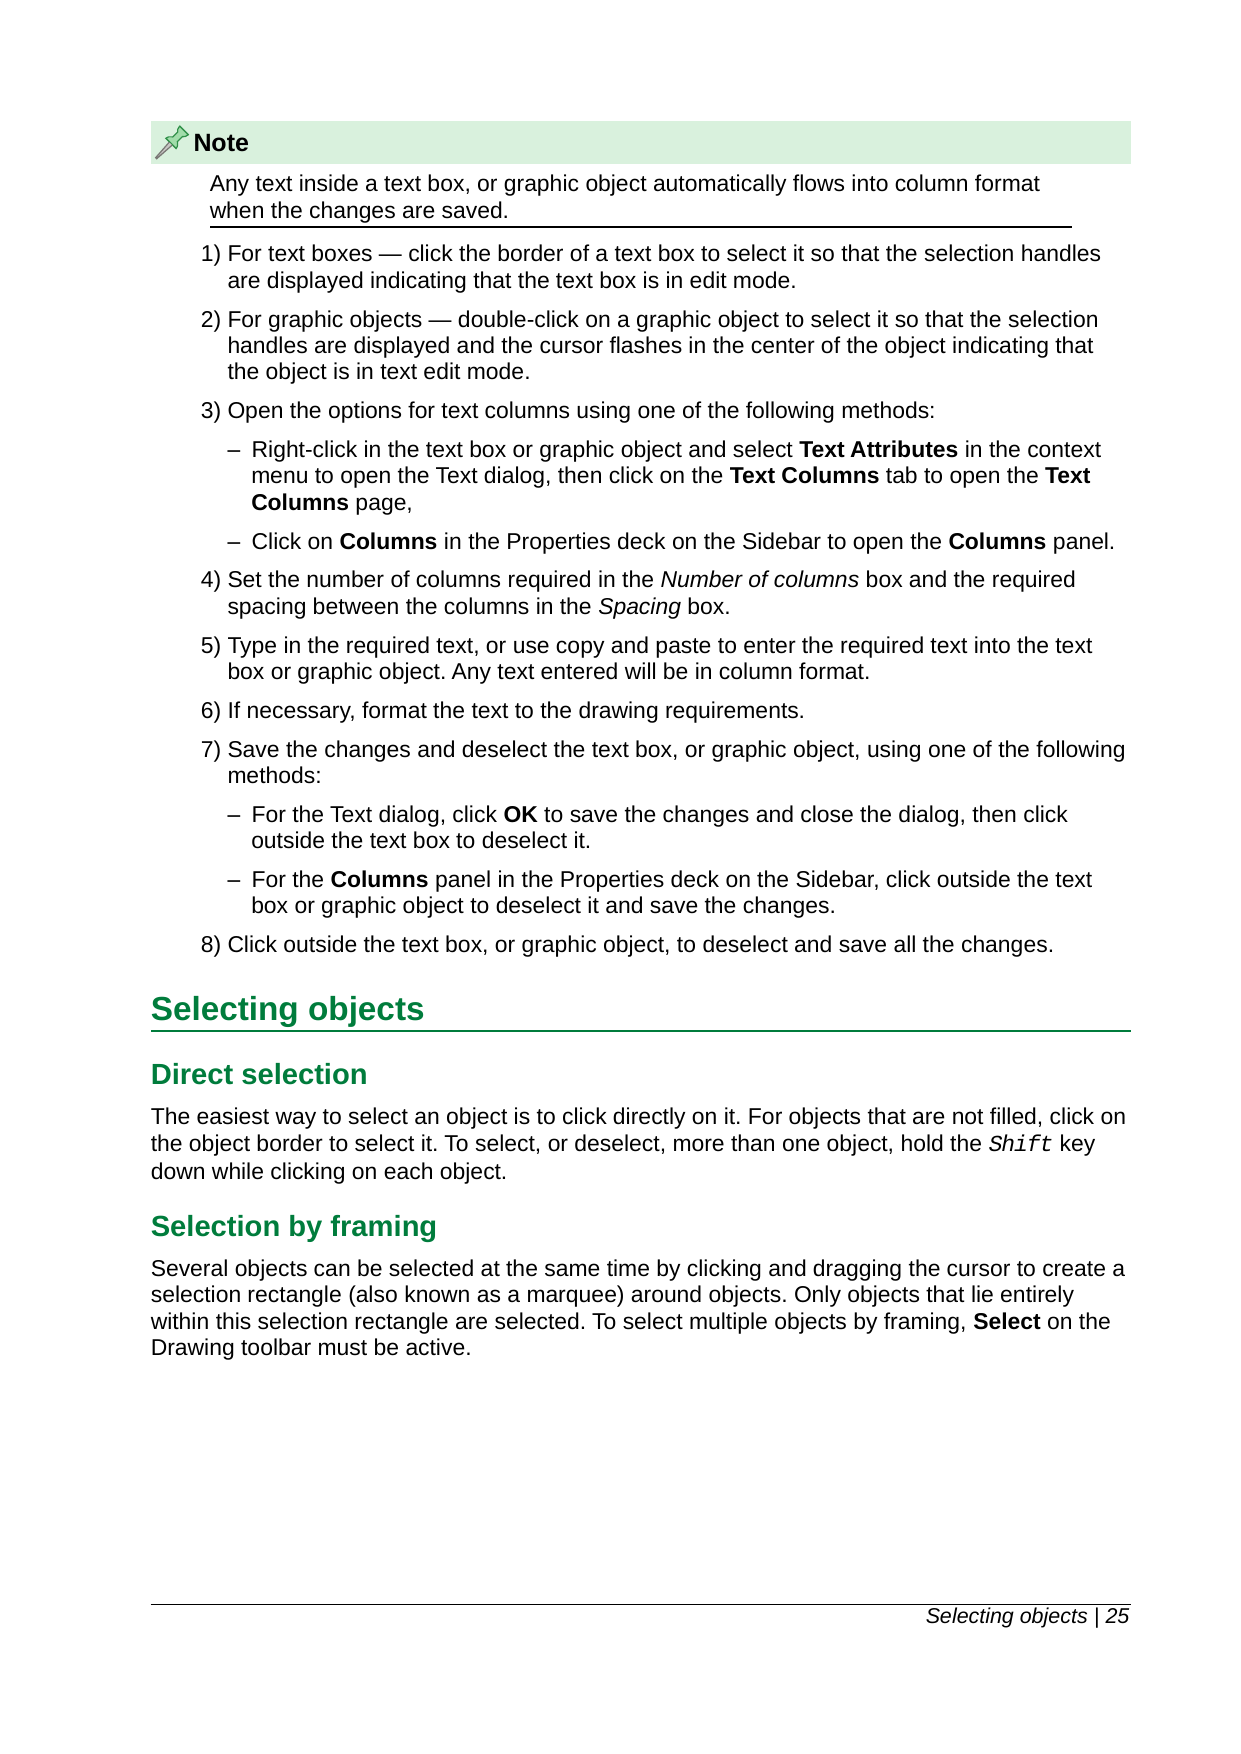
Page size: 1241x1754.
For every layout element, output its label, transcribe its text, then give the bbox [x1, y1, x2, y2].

list For text boxes — click the border of a text box to select it so that the selection handles are displayed indicating that the text box is in edit mode. [227, 240, 1131, 293]
subtitle Selection by framing [151, 1209, 1131, 1242]
list Click on Columns in the Properties deck on the Sidebar to open the Columns panel. [227, 528, 1131, 554]
subtitle Note [151, 121, 1131, 164]
subtitle Selecting objects [151, 989, 1131, 1030]
list Click outside the text box, or graphic object, to deselect and save all the changes. [227, 931, 1131, 958]
text Several objects can be selected at the same time by clicking and dragging the cursor to create a selection rectangle (also known as a marquee) around objects. Only objects that lie entirely within this selection rectangle are selected. To select multiple objects by framing, Select on the Drawing toolbar must be active. [151, 1255, 1131, 1360]
list For the Columns panel in the Properties deck on the Sidebar, click outside the text box or graphic object to deselect it and save the changes. [227, 866, 1131, 919]
list For the Text dialog, click OK to save the changes and close the dialog, then click outside the text box to deselect it. [227, 801, 1131, 854]
text The easiest way to select an object is to click directly on it. For objects that are not filled, click on the object border to select it. To select, or deselect, more than one object, hold the Shift key down while clicking on each object. [151, 1103, 1131, 1184]
list For graphic objects — double-click on a graphic object to select it so that the selection handles are displayed and the cursor flashes in the center of the object indicating that the object is in text edit mode. [227, 306, 1131, 385]
list Right-click in the text box or graphic object and select Text Attributes in the context menu to open the Text dialog, then click on the Text Columns tab to open the Text Columns page, [227, 436, 1131, 515]
list Save the changes and deselect the text box, or graphic object, using one of the following methods: [227, 736, 1131, 788]
list If necessary, format the text to the drawing requirements. [227, 697, 1131, 723]
text Any text inside a text box, or graphic object automatically flows into column format when the changes are saved. [209, 170, 1072, 228]
subtitle Direct selection [151, 1057, 1131, 1091]
list Set the number of columns required in the Number of columns box and the required spacing between the columns in the Spacing box. [227, 566, 1131, 619]
list Open the options for text columns using one of the following methods: [227, 397, 1131, 423]
list Type in the required text, or use copy and paste to enter the required text into the text box or graphic object. Any text entered will be in column format. [227, 632, 1131, 684]
